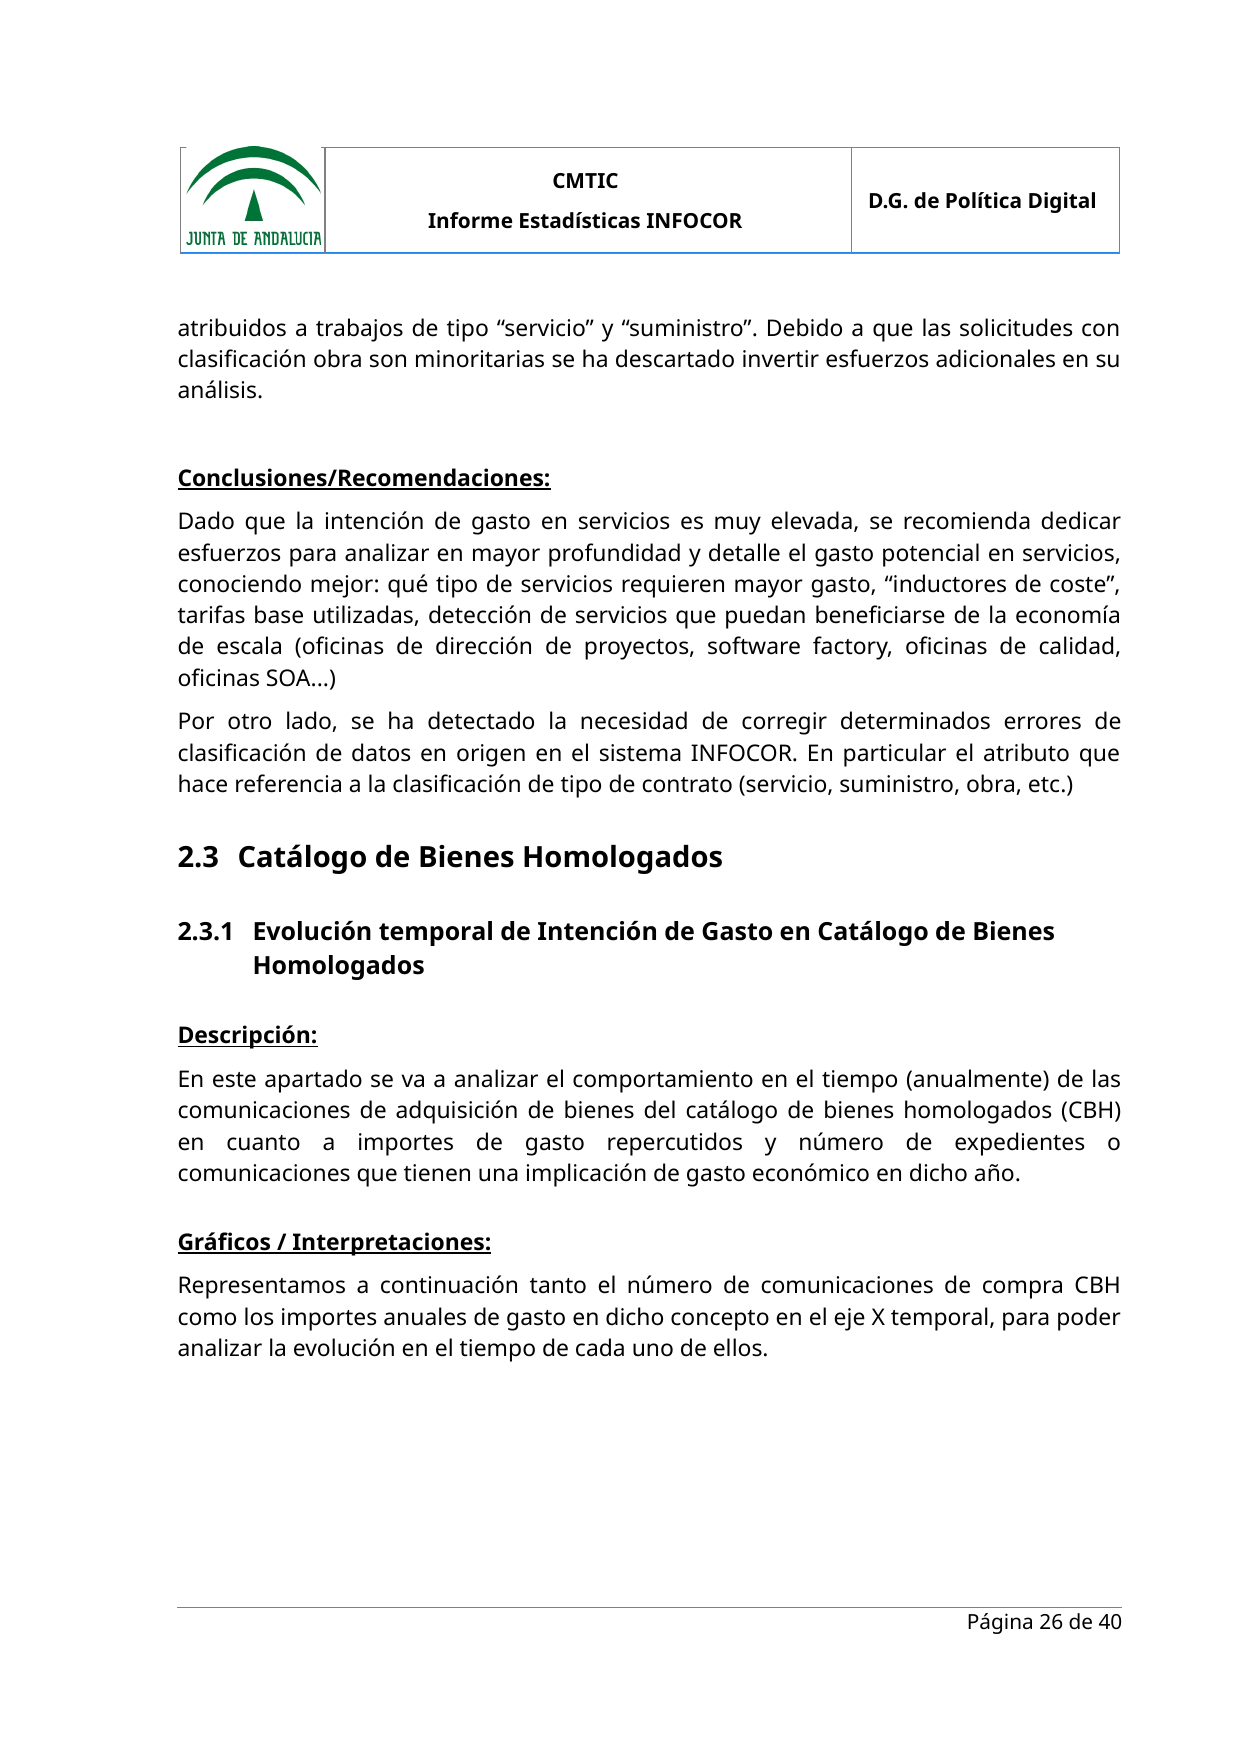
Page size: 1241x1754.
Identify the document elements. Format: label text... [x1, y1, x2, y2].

text atribuidos a trabajos de tipo “servicio” y “suministro”. Debido a que las solicitudes con clasificación obra son minoritarias se ha descartado invertir esfuerzos adicionales en su análisis. [177, 311, 1122, 405]
subtitle Evolución temporal de Intención de Gasto en Catálogo de Bienes Homologados [177, 914, 1122, 982]
text Representamos a continuación tanto el número de comunicaciones de compra CBH como los importes anuales de gasto en dicho concepto en el eje X temporal, para poder analizar la evolución en el tiempo de cada uno de ellos. [177, 1269, 1122, 1363]
text En este apartado se va a analizar el comportamiento en el tiempo (anualmente) de las comunicaciones de adquisición de bienes del catálogo de bienes homologados (CBH) en cuanto a importes de gasto repercutidos y número de expedientes o comunicaciones que tienen una implicación de gasto económico en dicho año. [177, 1063, 1122, 1188]
text Por otro lado, se ha detectado la necesidad de corregir determinados errores de clasificación de datos en origen en el sistema INFOCOR. En particular el atributo que hace referencia a la clasificación de tipo de contrato (servicio, suministro, obra, etc.) [177, 705, 1122, 799]
subtitle Catálogo de Bienes Homologados [177, 836, 1122, 876]
text Dado que la intención de gasto en servicios es muy elevada, se recomienda dedicar esfuerzos para analizar en mayor profundidad y detalle el gasto potencial en servicios, conociendo mejor: qué tipo de servicios requieren mayor gasto, “inductores de coste”, tarifas base utilizadas, detección de servicios que puedan beneficiarse de la economía de escala (oficinas de dirección de proyectos, software factory, oficinas de calidad, oficinas SOA...) [177, 505, 1122, 693]
picture [186, 146, 321, 245]
text Conclusiones/Recomendaciones: [177, 461, 1122, 493]
text Descripción: [177, 1019, 1122, 1051]
text Gráficos / Interpretaciones: [177, 1226, 1122, 1257]
